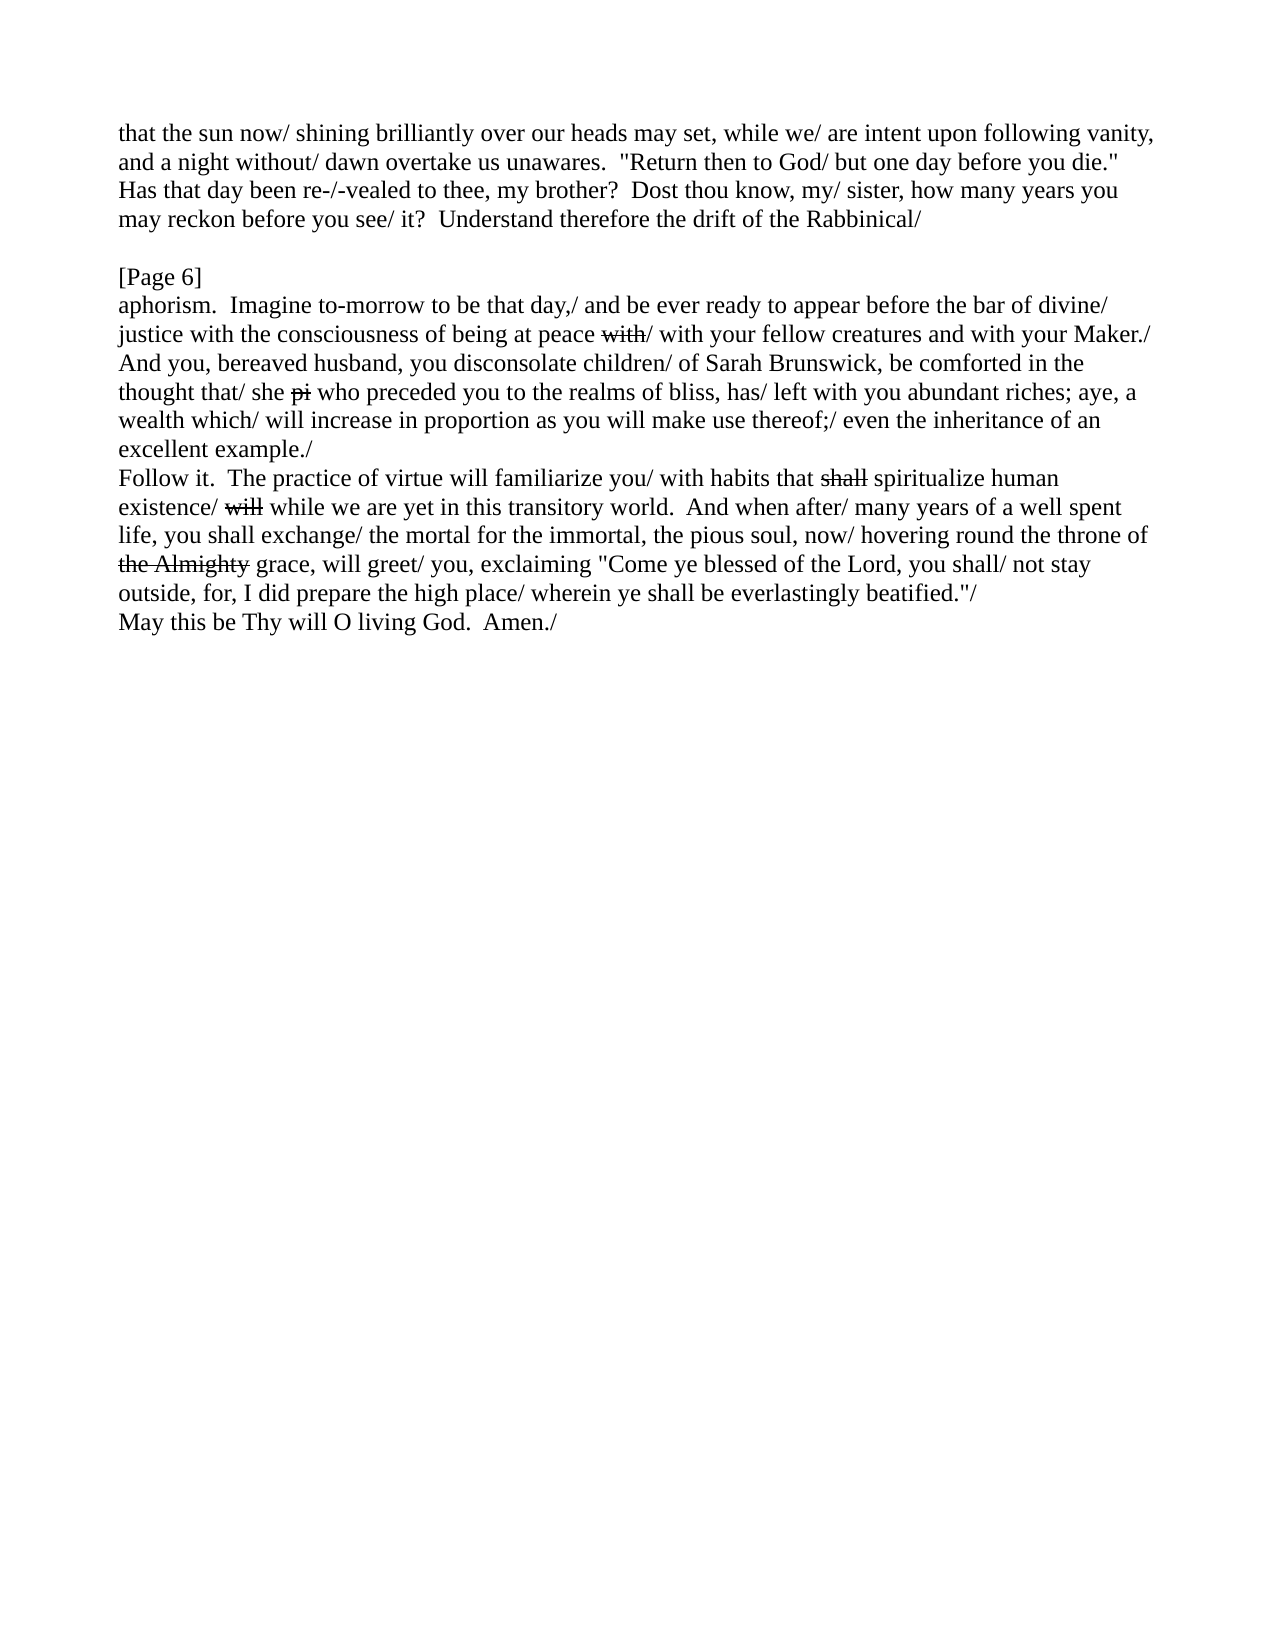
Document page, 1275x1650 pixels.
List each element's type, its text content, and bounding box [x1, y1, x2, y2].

text that the sun now/ shining brilliantly over our heads may set, while we/ are intent upon following vanity, and a night without/ dawn overtake us unawares. "Return then to God/ but one day before you die." Has that day been re-/-vealed to thee, my brother? Dost thou know, my/ sister, how many years you may reckon before you see/ it? Understand therefore the drift of the Rabbinical/ [118, 118, 1157, 233]
text aphorism. Imagine to-morrow to be that day,/ and be ever ready to appear before the bar of divine/ justice with the consciousness of being at peace with/ with your fellow creatures and with your Maker./ And you, bereaved husband, you disconsolate children/ of Sarah Brunswick, be comforted in the thought that/ she pi who preceded you to the realms of bliss, has/ left with you abundant riches; aye, a wealth which/ will increase in proportion as you will make use thereof;/ even the inheritance of an excellent example./ [118, 291, 1157, 463]
text [Page 6] [118, 262, 1157, 291]
text Follow it. The practice of virtue will familiarize you/ with habits that shall spiritualize human existence/ will while we are yet in this transitory world. And when after/ many years of a well spent life, you shall exchange/ the mortal for the immortal, the pious soul, now/ hovering round the throne of the Almighty grace, will greet/ you, exclaiming "Come ye blessed of the Lord, you shall/ not stay outside, for, I did prepare the high place/ wherein ye shall be everlastingly beatified."/ [118, 463, 1157, 607]
text May this be Thy will O living God. Amen./ [118, 607, 1157, 636]
